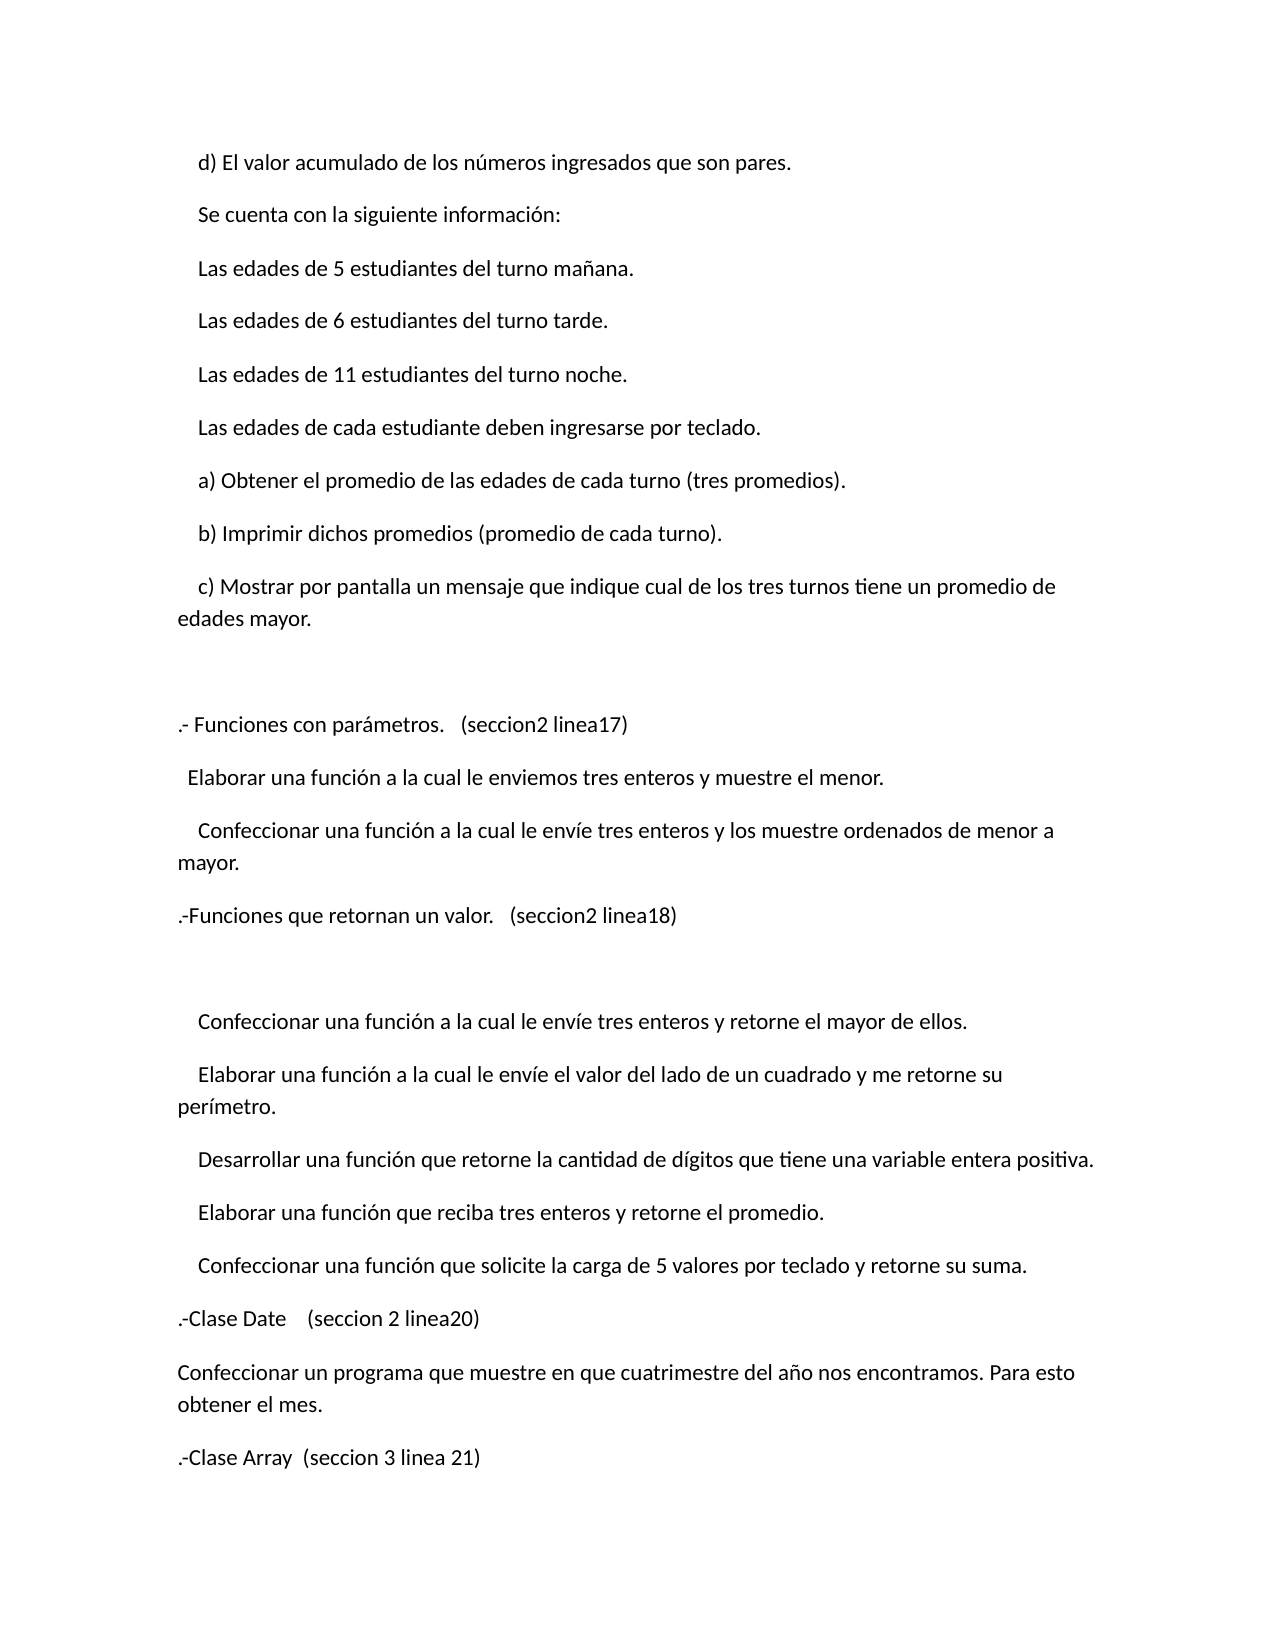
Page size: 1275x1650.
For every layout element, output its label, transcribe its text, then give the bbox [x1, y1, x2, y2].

text Las edades de 6 estudiantes del turno tarde. [177, 307, 1098, 335]
text Confeccionar una función que solicite la carga de 5 valores por teclado y retorne su suma. [177, 1252, 1098, 1279]
text .-Funciones que retornan un valor. (seccion2 linea18) [177, 901, 1098, 929]
text Desarrollar una función que retorne la cantidad de dígitos que tiene una variable entera positiva. [177, 1146, 1098, 1173]
text a) Obtener el promedio de las edades de cada turno (tres promedios). [177, 466, 1098, 494]
text Se cuenta con la siguiente información: [177, 201, 1098, 229]
text Confeccionar un programa que muestre en que cuatrimestre del año nos encontramos. Para esto obtener el mes. [177, 1358, 1098, 1418]
text Las edades de cada estudiante deben ingresarse por teclado. [177, 413, 1098, 441]
text Elaborar una función a la cual le envíe el valor del lado de un cuadrado y me retorne su perímetro. [177, 1060, 1098, 1121]
text Las edades de 11 estudiantes del turno noche. [177, 360, 1098, 388]
text d) El valor acumulado de los números ingresados que son pares. [177, 148, 1098, 176]
text Confeccionar una función a la cual le envíe tres enteros y los muestre ordenados de menor a mayor. [177, 816, 1098, 876]
text Elaborar una función que reciba tres enteros y retorne el promedio. [177, 1198, 1098, 1227]
text Elaborar una función a la cual le enviemos tres enteros y muestre el menor. [177, 763, 1098, 791]
text c) Mostrar por pantalla un mensaje que indique cual de los tres turnos tiene un promedio de edades mayor. [177, 572, 1098, 632]
text Las edades de 5 estudiantes del turno mañana. [177, 254, 1098, 282]
text .- Funciones con parámetros. (seccion2 linea17) [177, 710, 1098, 738]
text Confeccionar una función a la cual le envíe tres enteros y retorne el mayor de ellos. [177, 1007, 1098, 1035]
text b) Imprimir dichos promedios (promedio de cada turno). [177, 519, 1098, 547]
text .-Clase Date (seccion 2 linea20) [177, 1304, 1098, 1333]
text .-Clase Array (seccion 3 linea 21) [177, 1443, 1098, 1471]
